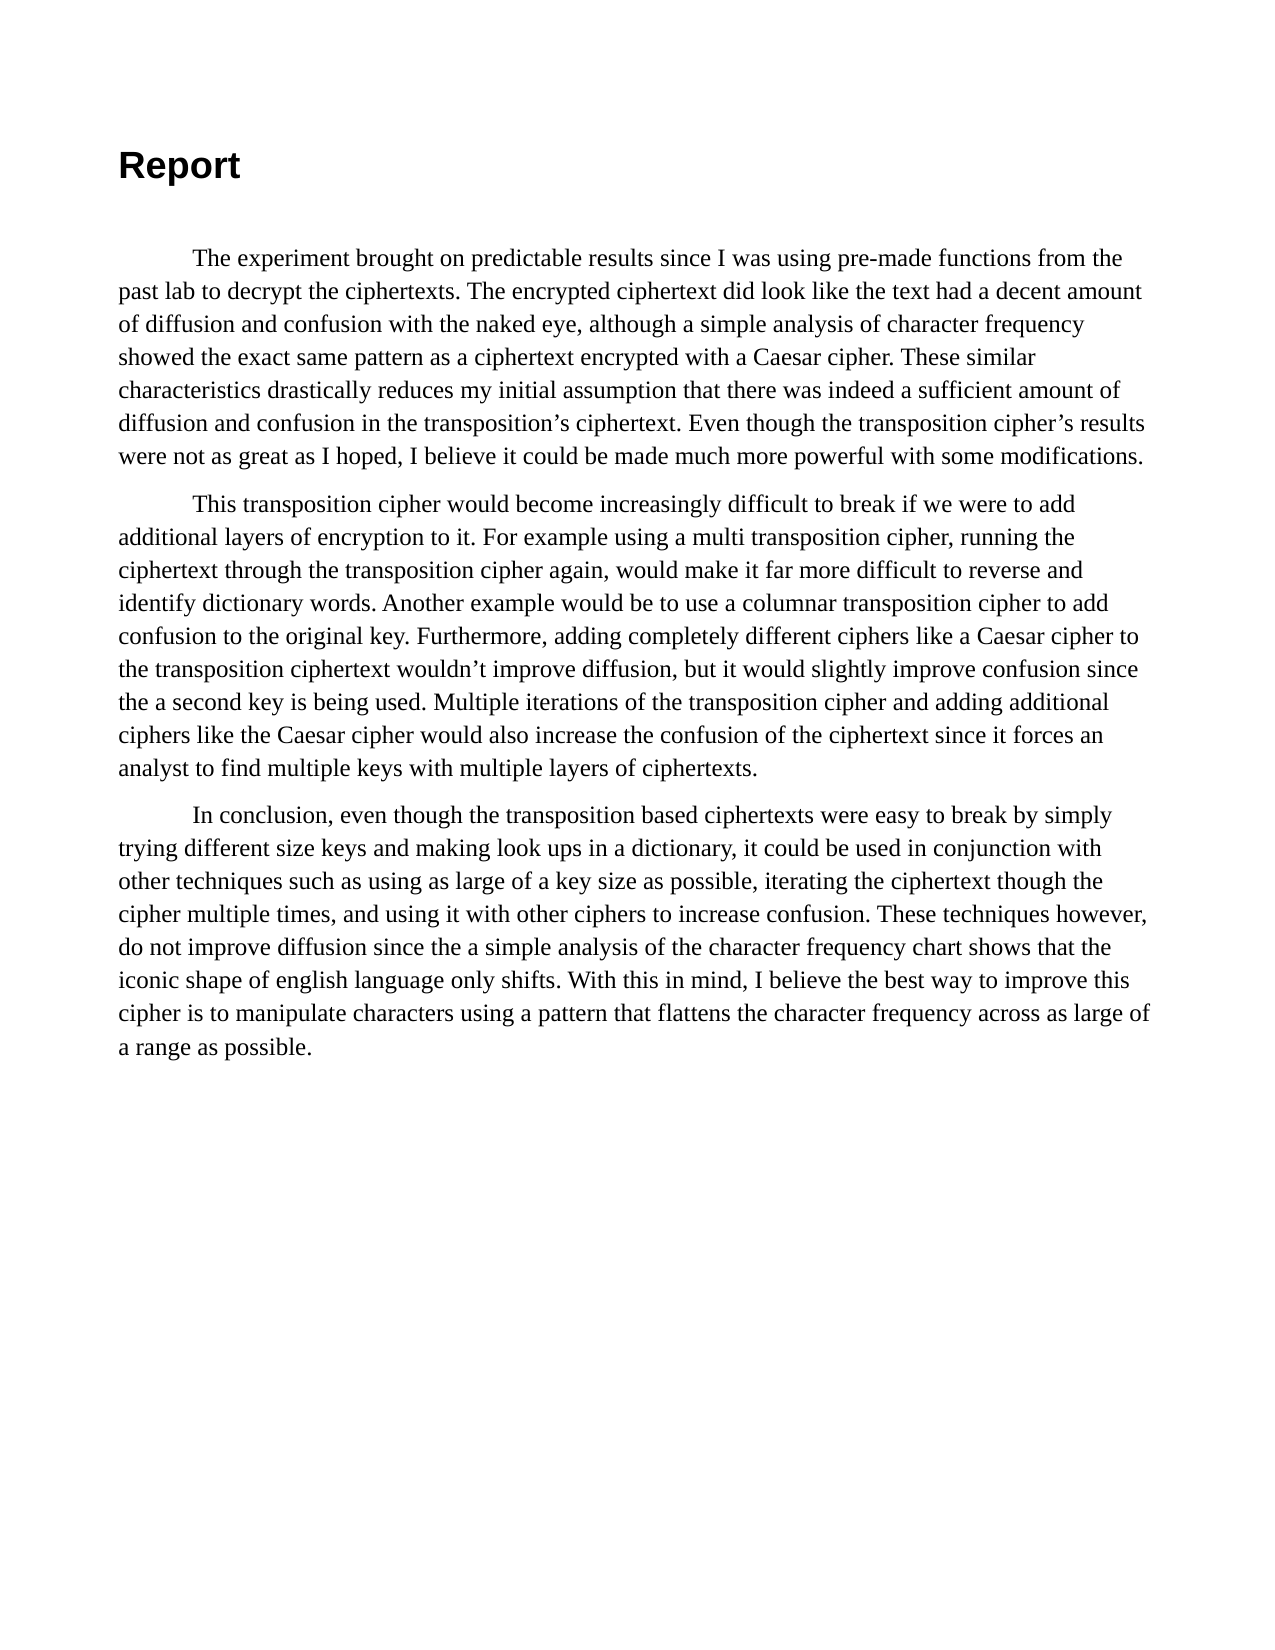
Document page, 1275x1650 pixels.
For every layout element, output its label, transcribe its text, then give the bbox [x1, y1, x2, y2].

subtitle The experiment brought on predictable results since I was using pre-made functions from the past lab to decrypt the ciphertexts. The encrypted ciphertext did look like the text had a decent amount of diffusion and confusion with the naked eye, although a simple analysis of character frequency showed the exact same pattern as a ciphertext encrypted with a Caesar cipher. These similar characteristics drastically reduces my initial assumption that there was indeed a sufficient amount of diffusion and confusion in the transposition’s ciphertext. Even though the transposition cipher’s results were not as great as I hoped, I believe it could be made much more powerful with some modifications. [118, 243, 1157, 470]
subtitle In conclusion, even though the transposition based ciphertexts were easy to break by simply trying different size keys and making look ups in a dictionary, it could be used in conjunction with other techniques such as using as large of a key size as possible, iterating the ciphertext though the cipher multiple times, and using it with other ciphers to increase confusion. These techniques however, do not improve diffusion since the a simple analysis of the character frequency chart shows that the iconic shape of english language only shifts. With this in mind, I believe the best way to improve this cipher is to manipulate characters using a pattern that flattens the character frequency across as large of a range as possible. [118, 800, 1157, 1060]
subtitle This transposition cipher would become increasingly difficult to break if we were to add additional layers of encryption to it. For example using a multi transposition cipher, running the ciphertext through the transposition cipher again, would make it far more difficult to reverse and identify dictionary words. Another example would be to use a columnar transposition cipher to add confusion to the original key. Furthermore, adding completely different ciphers like a Caesar cipher to the transposition ciphertext wouldn’t improve diffusion, but it would slightly improve confusion since the a second key is being used. Multiple iterations of the transposition cipher and adding additional ciphers like the Caesar cipher would also increase the confusion of the ciphertext since it forces an analyst to find multiple keys with multiple layers of ciphertexts. [118, 489, 1157, 782]
subtitle Report [118, 143, 1157, 230]
